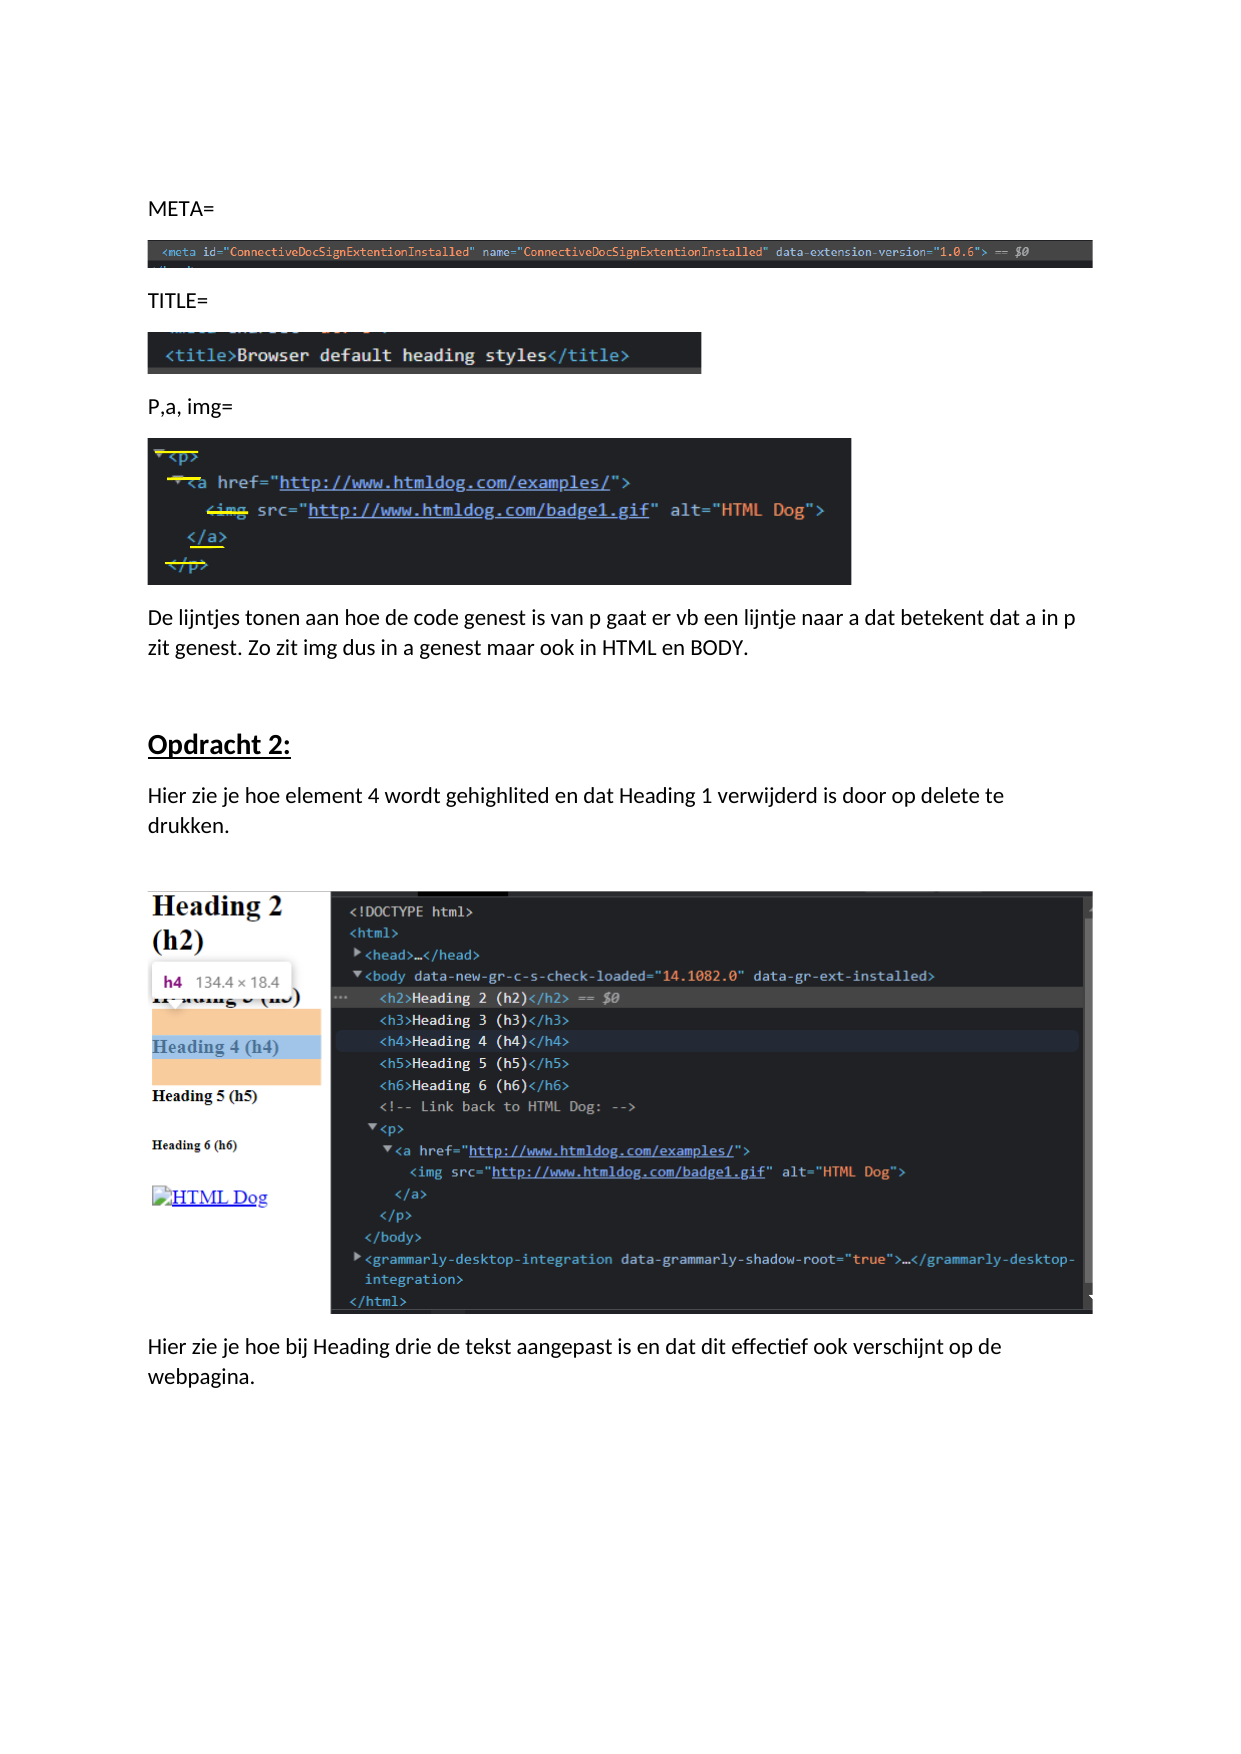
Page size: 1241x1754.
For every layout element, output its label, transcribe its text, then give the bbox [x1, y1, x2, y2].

text P,a, img= [148, 392, 1093, 420]
text Hier zie je hoe bij Heading drie de tekst aangepast is en dat dit effectief ook verschijnt op de webpagina. [148, 1332, 1093, 1390]
text Opdracht 2: [148, 726, 1093, 762]
text Hier zie je hoe element 4 wordt gehighlited en dat Heading 1 verwijderd is door op delete te drukken. [148, 781, 1093, 839]
text De lijntjes tonen aan hoe de code genest is van p gaat er vb een lijntje naar a dat betekent dat a in p zit genest. Zo zit img dus in a genest maar ook in HTML en BODY. [148, 603, 1093, 661]
text META= [148, 194, 1093, 222]
text TITLE= [148, 286, 1093, 314]
